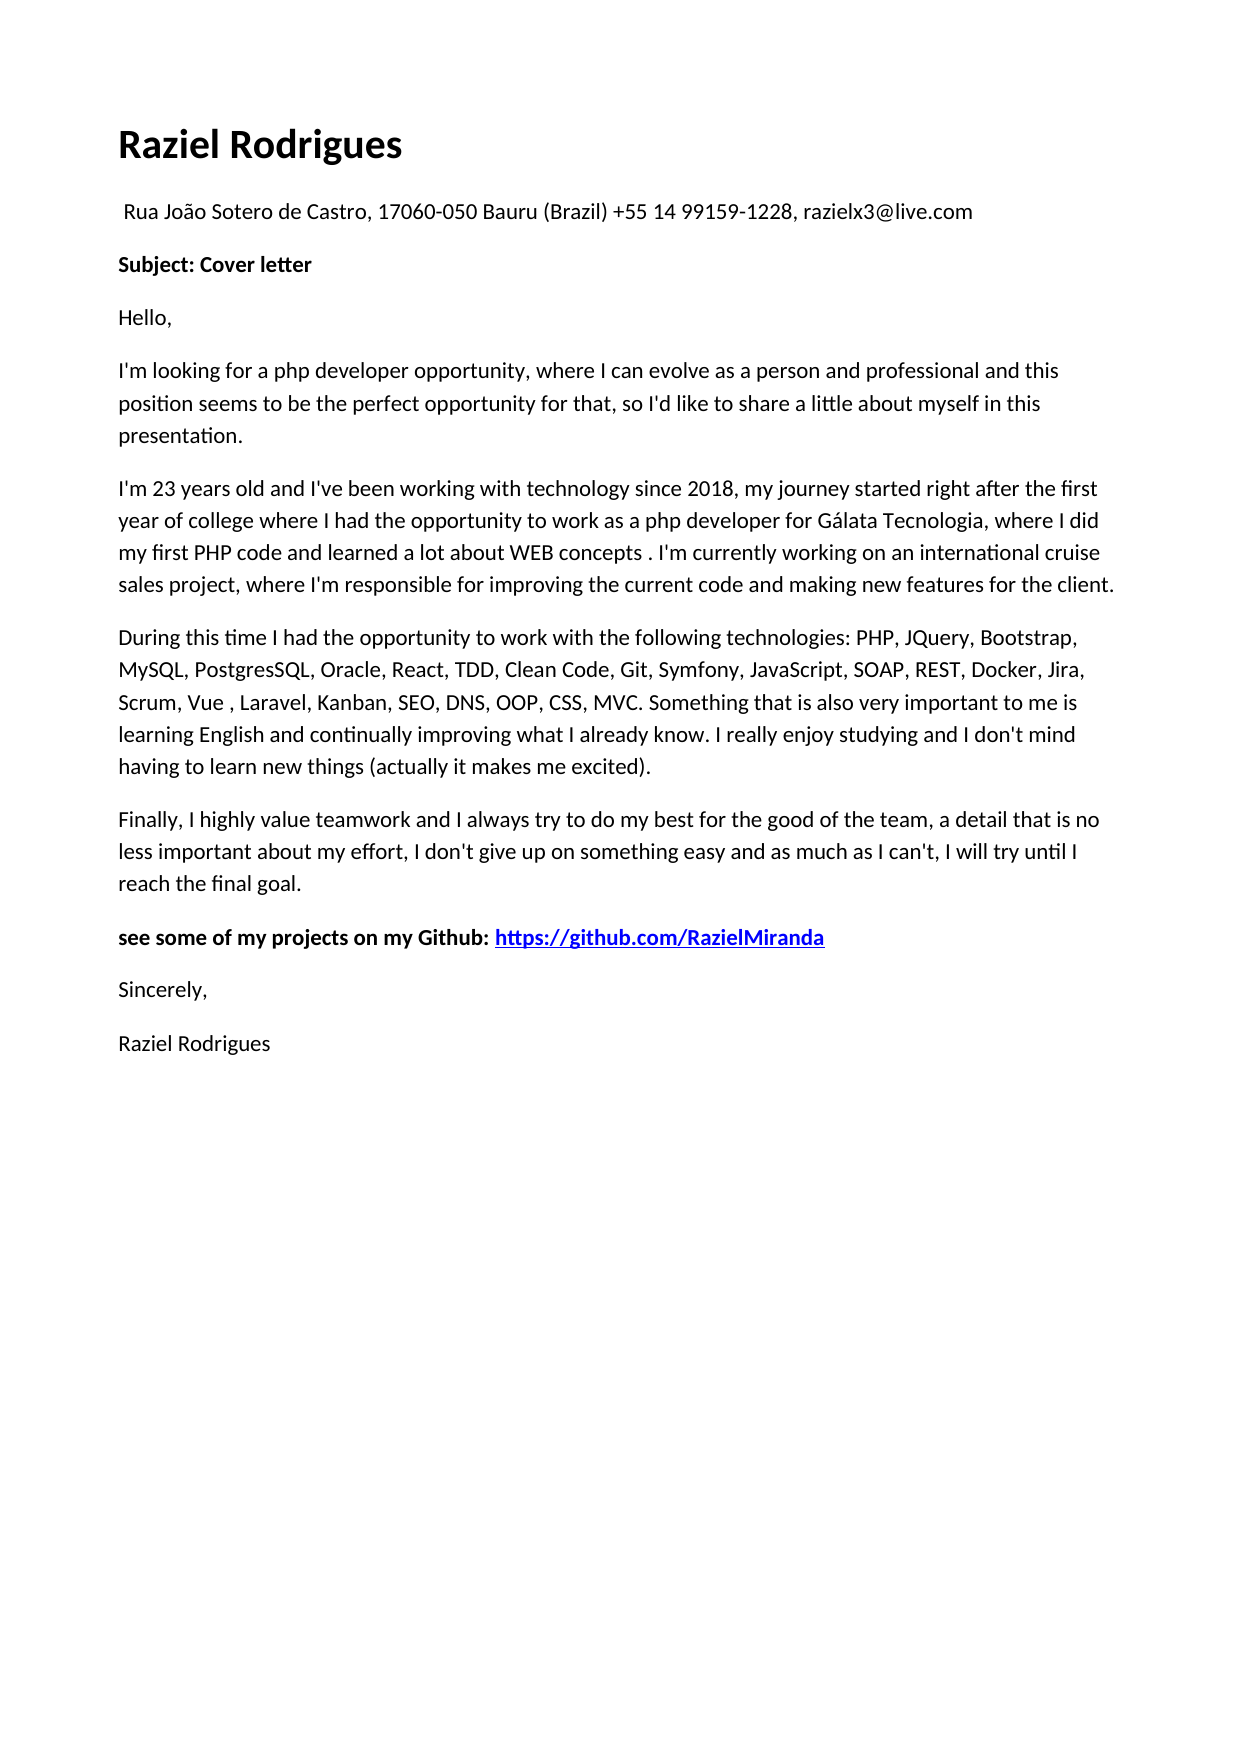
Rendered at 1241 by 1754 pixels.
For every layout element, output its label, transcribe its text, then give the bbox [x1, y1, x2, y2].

text During this time I had the opportunity to work with the following technologies: PHP, JQuery, Bootstrap, MySQL, PostgresSQL, Oracle, React, TDD, Clean Code, Git, Symfony, JavaScript, SOAP, REST, Docker, Jira, Scrum, Vue , Laravel, Kanban, SEO, DNS, OOP, CSS, MVC. Something that is also very important to me is learning English and continually improving what I already know. I really enjoy studying and I don't mind having to learn new things (actually it makes me excited). [118, 623, 1122, 780]
text see some of my projects on my Github: https://github.com/RazielMiranda [118, 923, 1122, 951]
text Raziel Rodrigues [118, 118, 1122, 169]
text Hello, [118, 303, 1122, 331]
text Sincerely, [118, 976, 1122, 1004]
text Finally, I highly value teamwork and I always try to do my best for the good of the team, a detail that is no less important about my effort, I don't give up on something easy and as much as I can't, I will try until I reach the final goal. [118, 805, 1122, 898]
text I'm 23 years old and I've been working with technology since 2018, my journey started right after the first year of college where I had the opportunity to work as a php developer for Gálata Tecnologia, where I did my first PHP code and learned a lot about WEB concepts . I'm currently working on an international cruise sales project, where I'm responsible for improving the current code and making new features for the client. [118, 474, 1122, 598]
text I'm looking for a php developer opportunity, where I can evolve as a person and professional and this position seems to be the perfect opportunity for that, so I'd like to share a little about myself in this presentation. [118, 356, 1122, 449]
text Raziel Rodrigues [118, 1029, 1122, 1057]
text Subject: Cover letter [118, 250, 1122, 278]
text Rua João Sotero de Castro, 17060-050 Bauru (Brazil) +55 14 99159-1228, razielx3@live.com [118, 197, 1122, 225]
